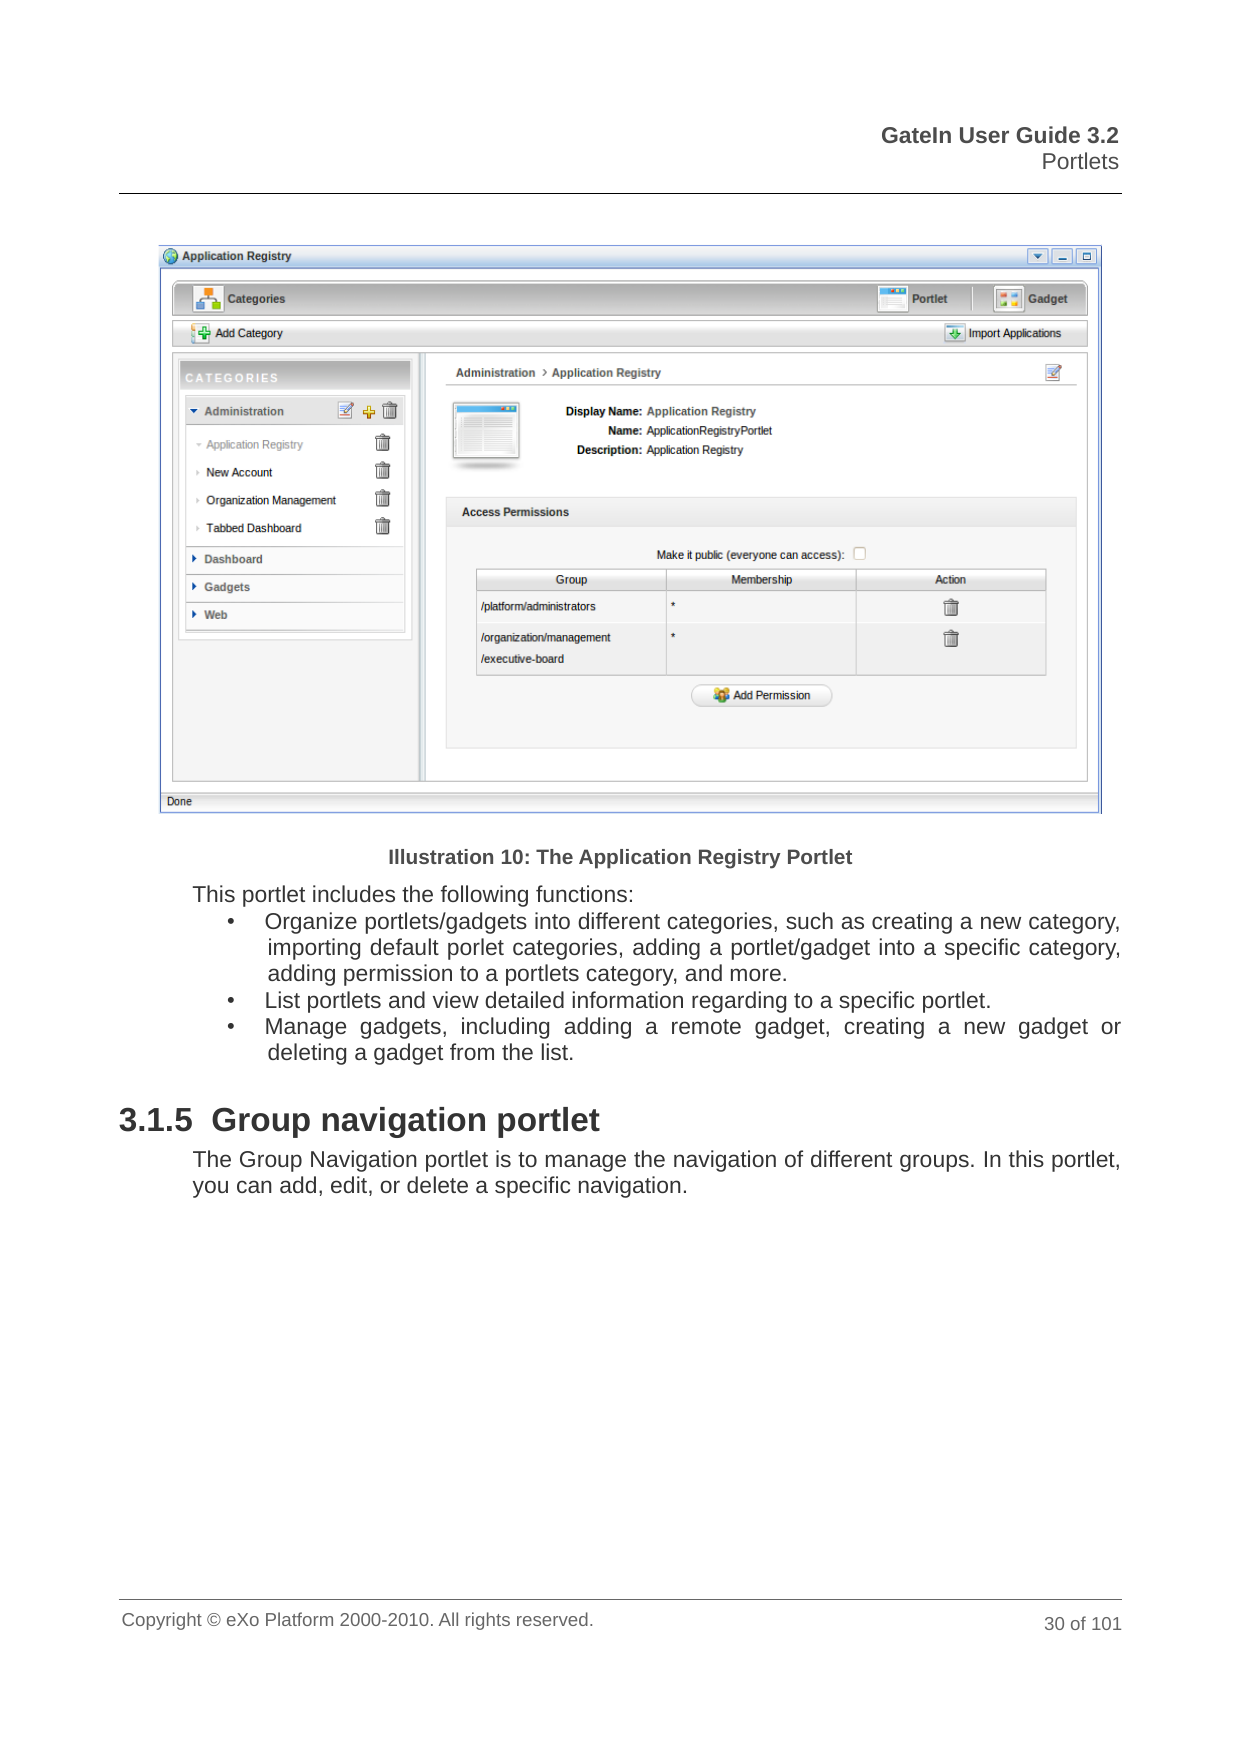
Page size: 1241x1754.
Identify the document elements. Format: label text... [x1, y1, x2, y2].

subtitle Group navigation portlet [118, 1099, 1122, 1138]
list Organize portlets/gadgets into different categories, such as creating a new category, importing default porlet categories, adding a portlet/gadget into a specific category, adding permission to a portlets category, and more. [227, 908, 1122, 987]
text The Group Navigation portlet is to manage the navigation of different groups. In this portlet, you can add, edit, or delete a specific navigation. [192, 1146, 1122, 1198]
list Manage gadgets, including adding a remote gadget, creating a new gadget or deleting a gadget from the list. [227, 1013, 1122, 1066]
text Illustration 10: The Application Registry Portlet [138, 319, 1102, 869]
text This portlet includes the following functions: [118, 223, 1122, 908]
list List portlets and view detailed information regarding to a specific portlet. [227, 987, 1122, 1013]
picture [158, 244, 1102, 814]
